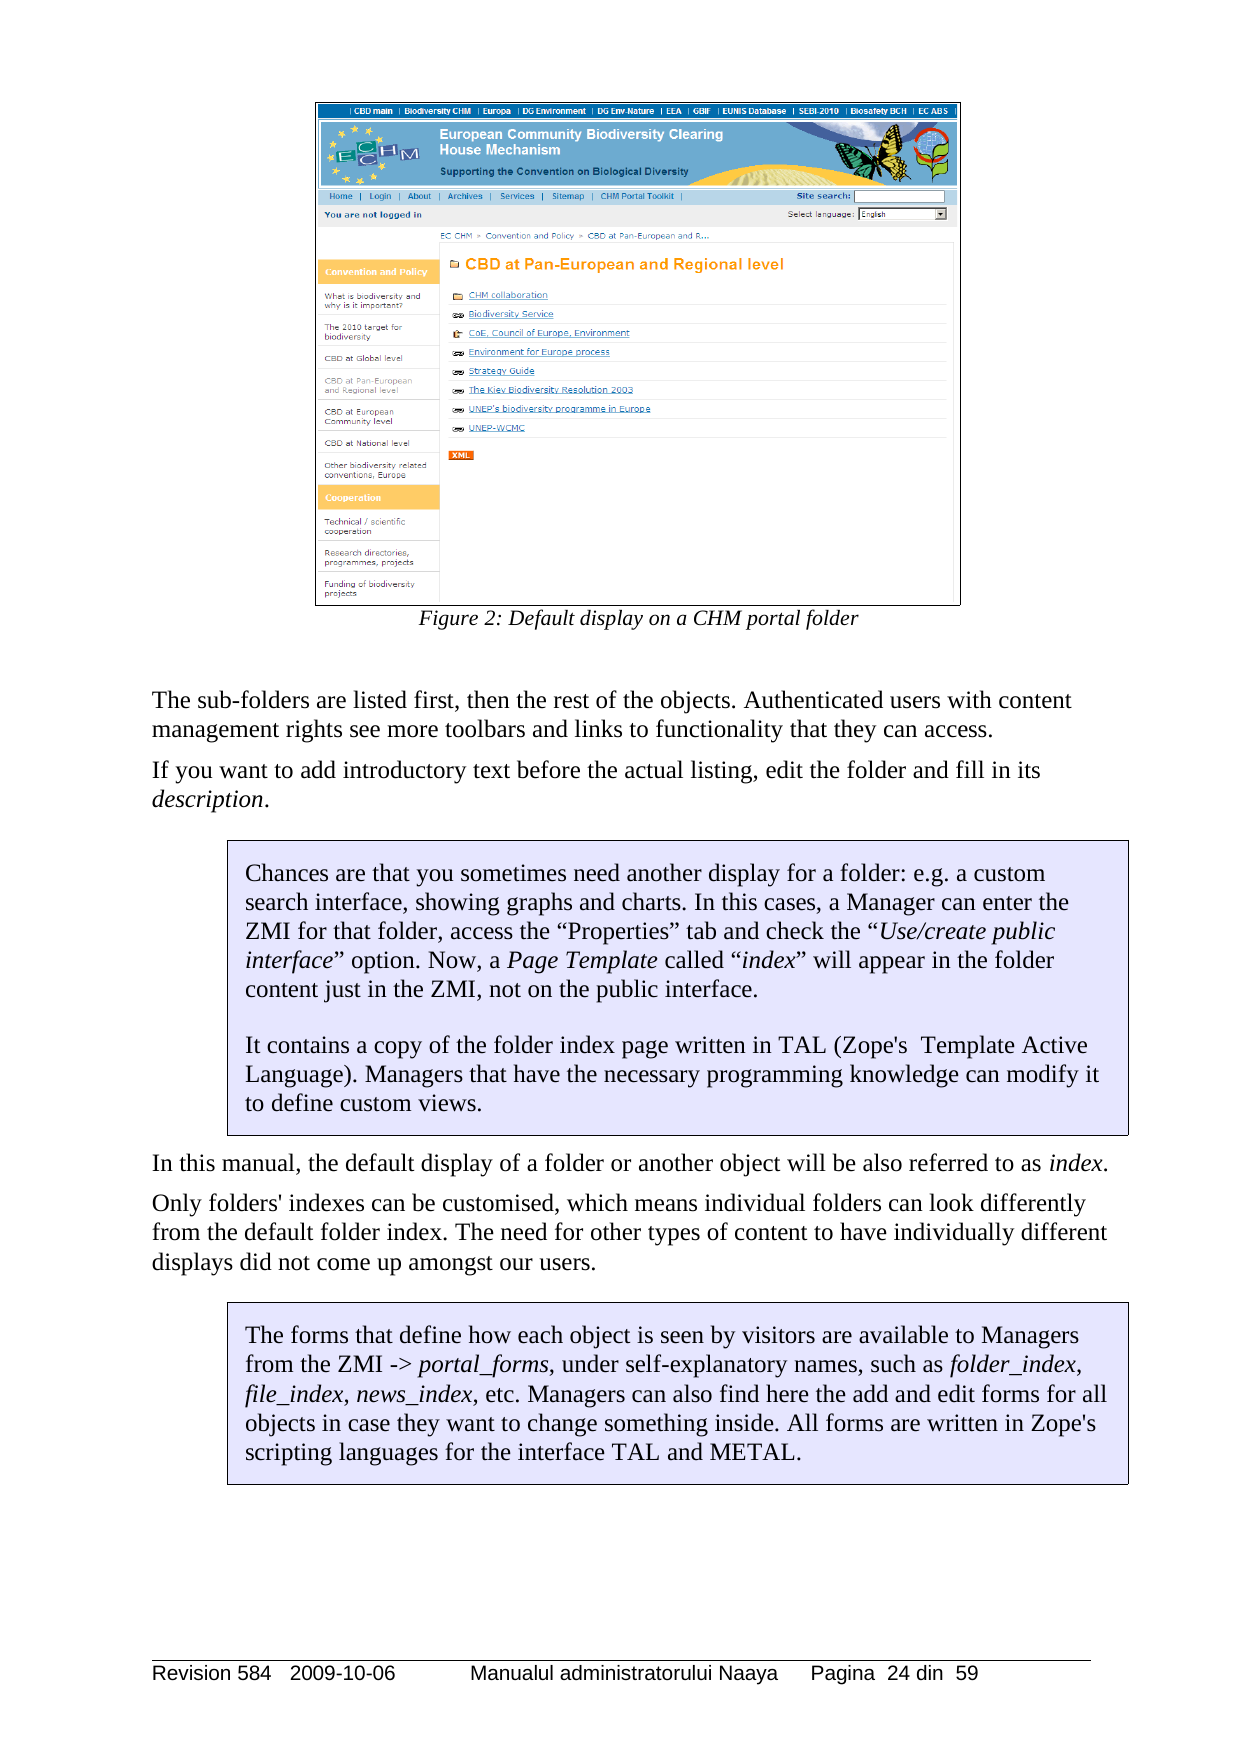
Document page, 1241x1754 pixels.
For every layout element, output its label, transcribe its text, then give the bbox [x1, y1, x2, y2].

text In this manual, the default display of a folder or another object will be also referred to as index. [152, 1147, 1128, 1176]
text The sub-folders are listed first, then the rest of the objects. Authenticated users with content management rights see more toolbars and links to functionality that they can access. [152, 685, 1128, 743]
text The forms that define how each object is seen by visitors are available to Managers from the ZMI -> portal_forms, under self-explanatory names, such as folder_index, file_index, news_index, etc. Managers can also find here the add and edit forms for all objects in case they want to change something inside. All forms are written in Zope's scripting languages for the interface TAL and METAL. [228, 1303, 1128, 1484]
text If you want to add introductory text before the actual listing, edit the folder and fill in its description. [152, 755, 1128, 813]
text It contains a copy of the folder index page written in TAL (Zope's Template Active Language). Managers that have the necessary programming knowledge can modify it to define custom views. [228, 1012, 1128, 1135]
text Chances are that you sometimes need another display for a folder: e.g. a custom search interface, showing graphs and charts. In this cases, a Manager can enter the ZMI for that folder, access the “Properties” tab and check the “Use/create public interface” option. Now, a Page Template called “index” will appear in the folder content just in the ZMI, not on the public interface. [228, 841, 1128, 1003]
text [316, 103, 960, 605]
text Figure 2: Default display on a CHM portal folder [210, 114, 1070, 631]
text Only folders' indexes can be customised, which means individual folders can look differently from the default folder index. The need for other types of content to have individually different displays did not come up amongst our users. [152, 1188, 1128, 1275]
